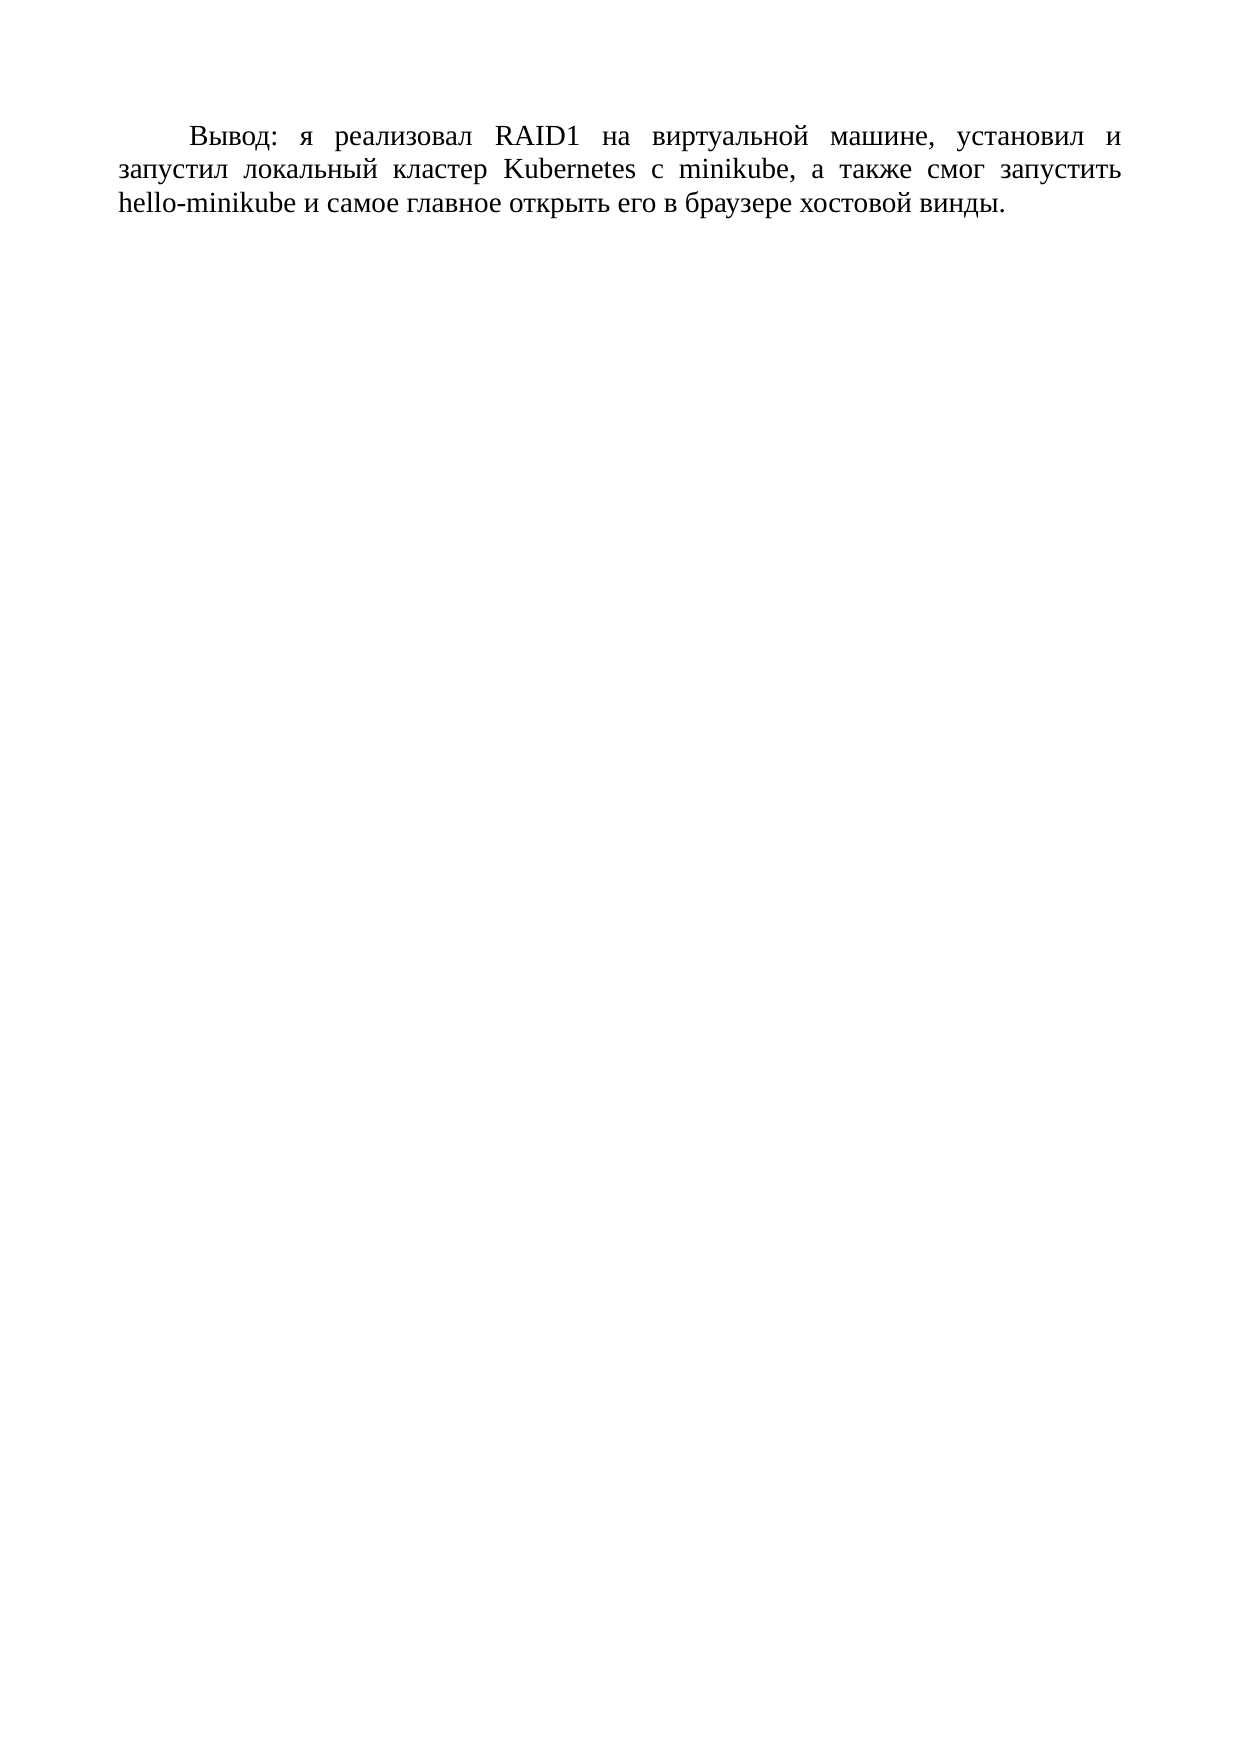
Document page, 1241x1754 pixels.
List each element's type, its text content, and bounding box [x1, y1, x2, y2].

text Вывод: я реализовал RAID1 на виртуальной машине, установил и запустил локальный кластер Kubernetes с minikube, а также смог запустить hello-minikube и самое главное открыть его в браузере хостовой винды. [118, 118, 1122, 219]
